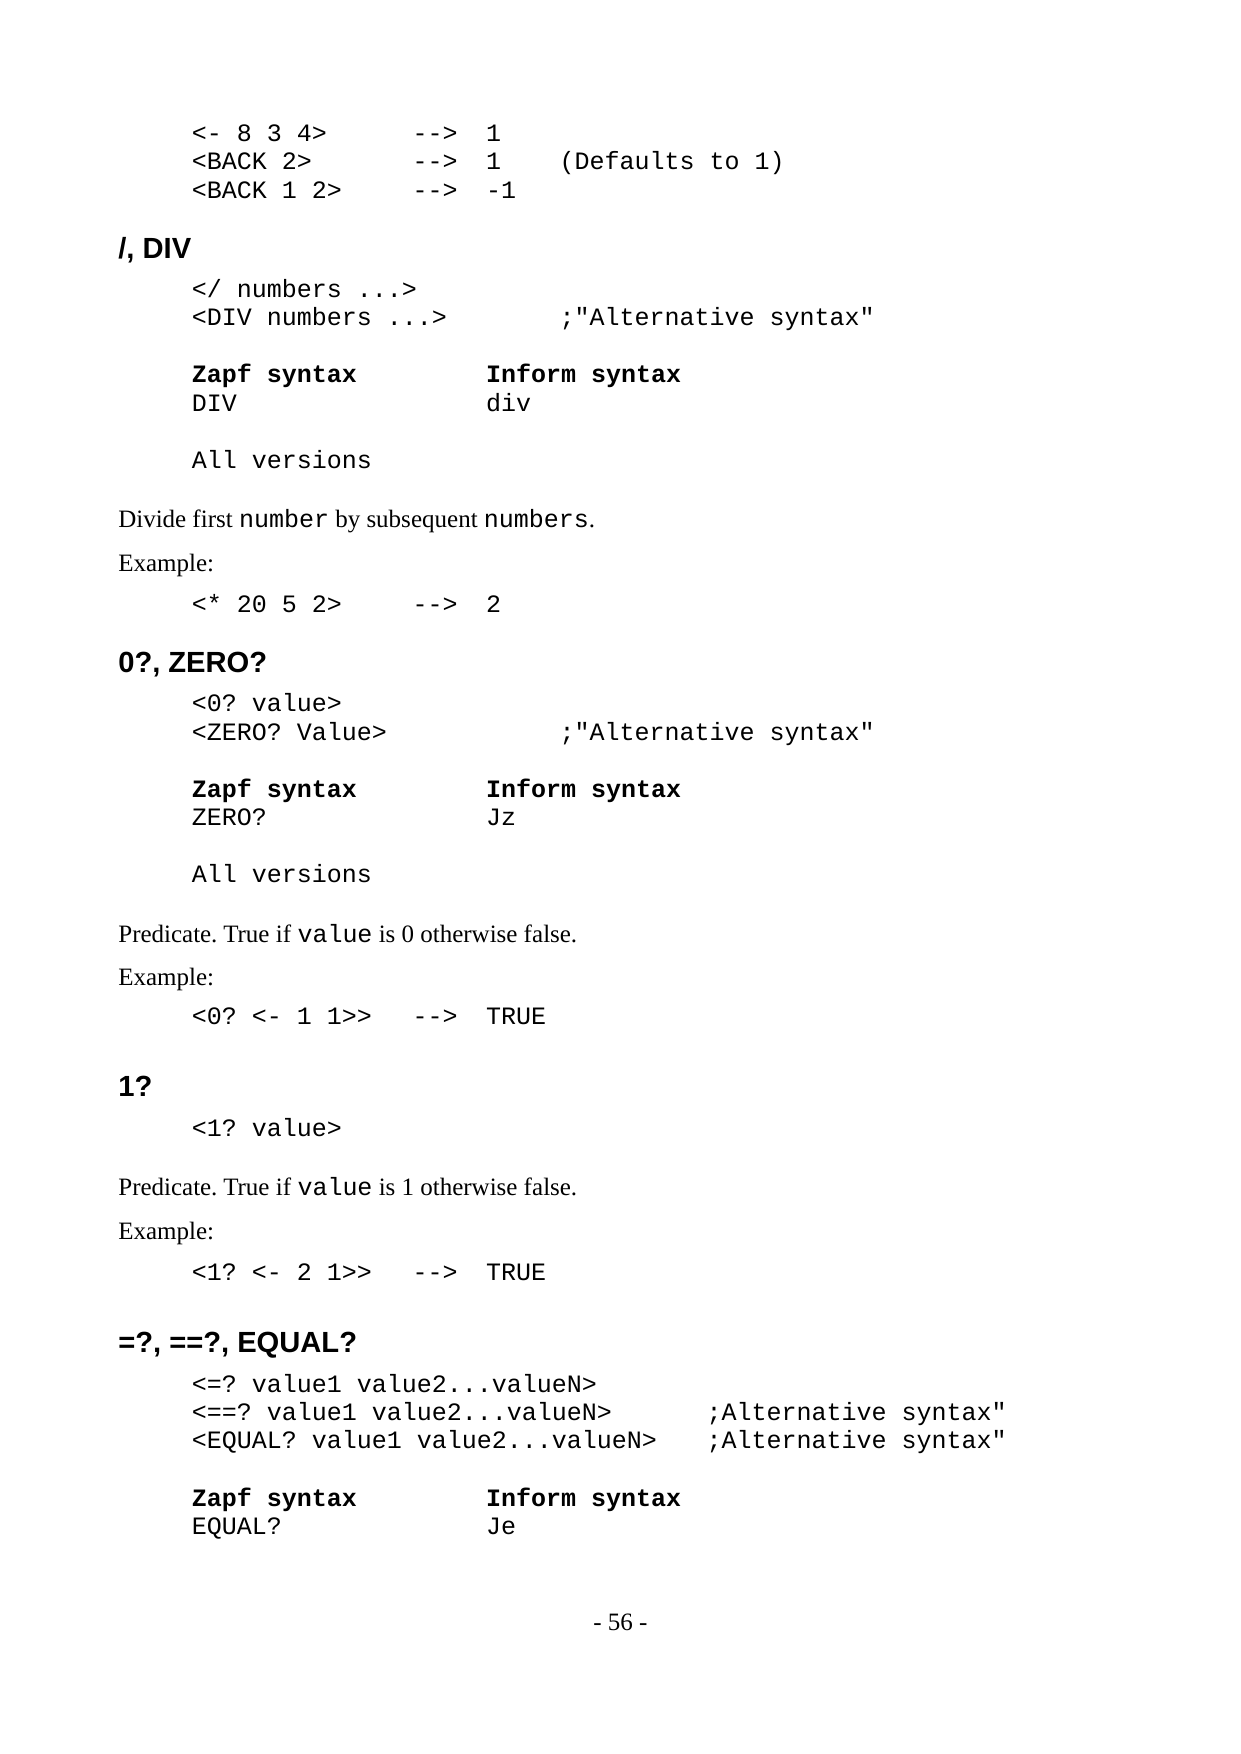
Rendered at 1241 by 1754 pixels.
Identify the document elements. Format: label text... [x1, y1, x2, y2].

text Predicate. True if value is 1 otherwise false. [118, 1172, 1122, 1203]
text </ numbers ...> <DIV numbers ...> ;"Alternative syntax" [192, 277, 1122, 333]
text Example: [118, 962, 1122, 991]
text EQUAL? Je [192, 1513, 1122, 1542]
subtitle /, DIV [118, 231, 1122, 264]
text Predicate. True if value is 0 otherwise false. [118, 919, 1122, 950]
text Example: [118, 1216, 1122, 1244]
text Zapf syntax Inform syntax [192, 776, 1122, 805]
text Divide first number by subsequent numbers. [118, 504, 1122, 535]
text Zapf syntax Inform syntax [192, 1485, 1122, 1513]
subtitle 1? [118, 1069, 1122, 1103]
text Zapf syntax Inform syntax [192, 362, 1122, 390]
text <* 20 5 2> --> 2 [118, 589, 1122, 620]
text ZERO? Jz [192, 805, 1122, 833]
text DIV div [192, 390, 1122, 419]
text All versions [192, 862, 1122, 890]
text <- 8 3 4> --> 1 <BACK 2> --> 1 (Defaults to 1) <BACK 1 2> --> -1 [118, 118, 1122, 206]
subtitle =?, ==?, EQUAL? [118, 1325, 1122, 1359]
text <=? value1 value2...valueN> <==? value1 value2...valueN> ;Alternative syntax" <EQUAL? value1 value2...valueN> ;Alternative syntax" [192, 1371, 1122, 1456]
text <0? value> <ZERO? Value> ;"Alternative syntax" [192, 691, 1122, 748]
subtitle 0?, ZERO? [118, 645, 1122, 678]
text <1? <- 2 1>> --> TRUE [118, 1257, 1122, 1288]
text All versions [192, 447, 1122, 476]
text <0? <- 1 1>> --> TRUE [118, 1003, 1122, 1032]
text Example: [118, 548, 1122, 577]
text <1? value> [192, 1115, 1122, 1144]
